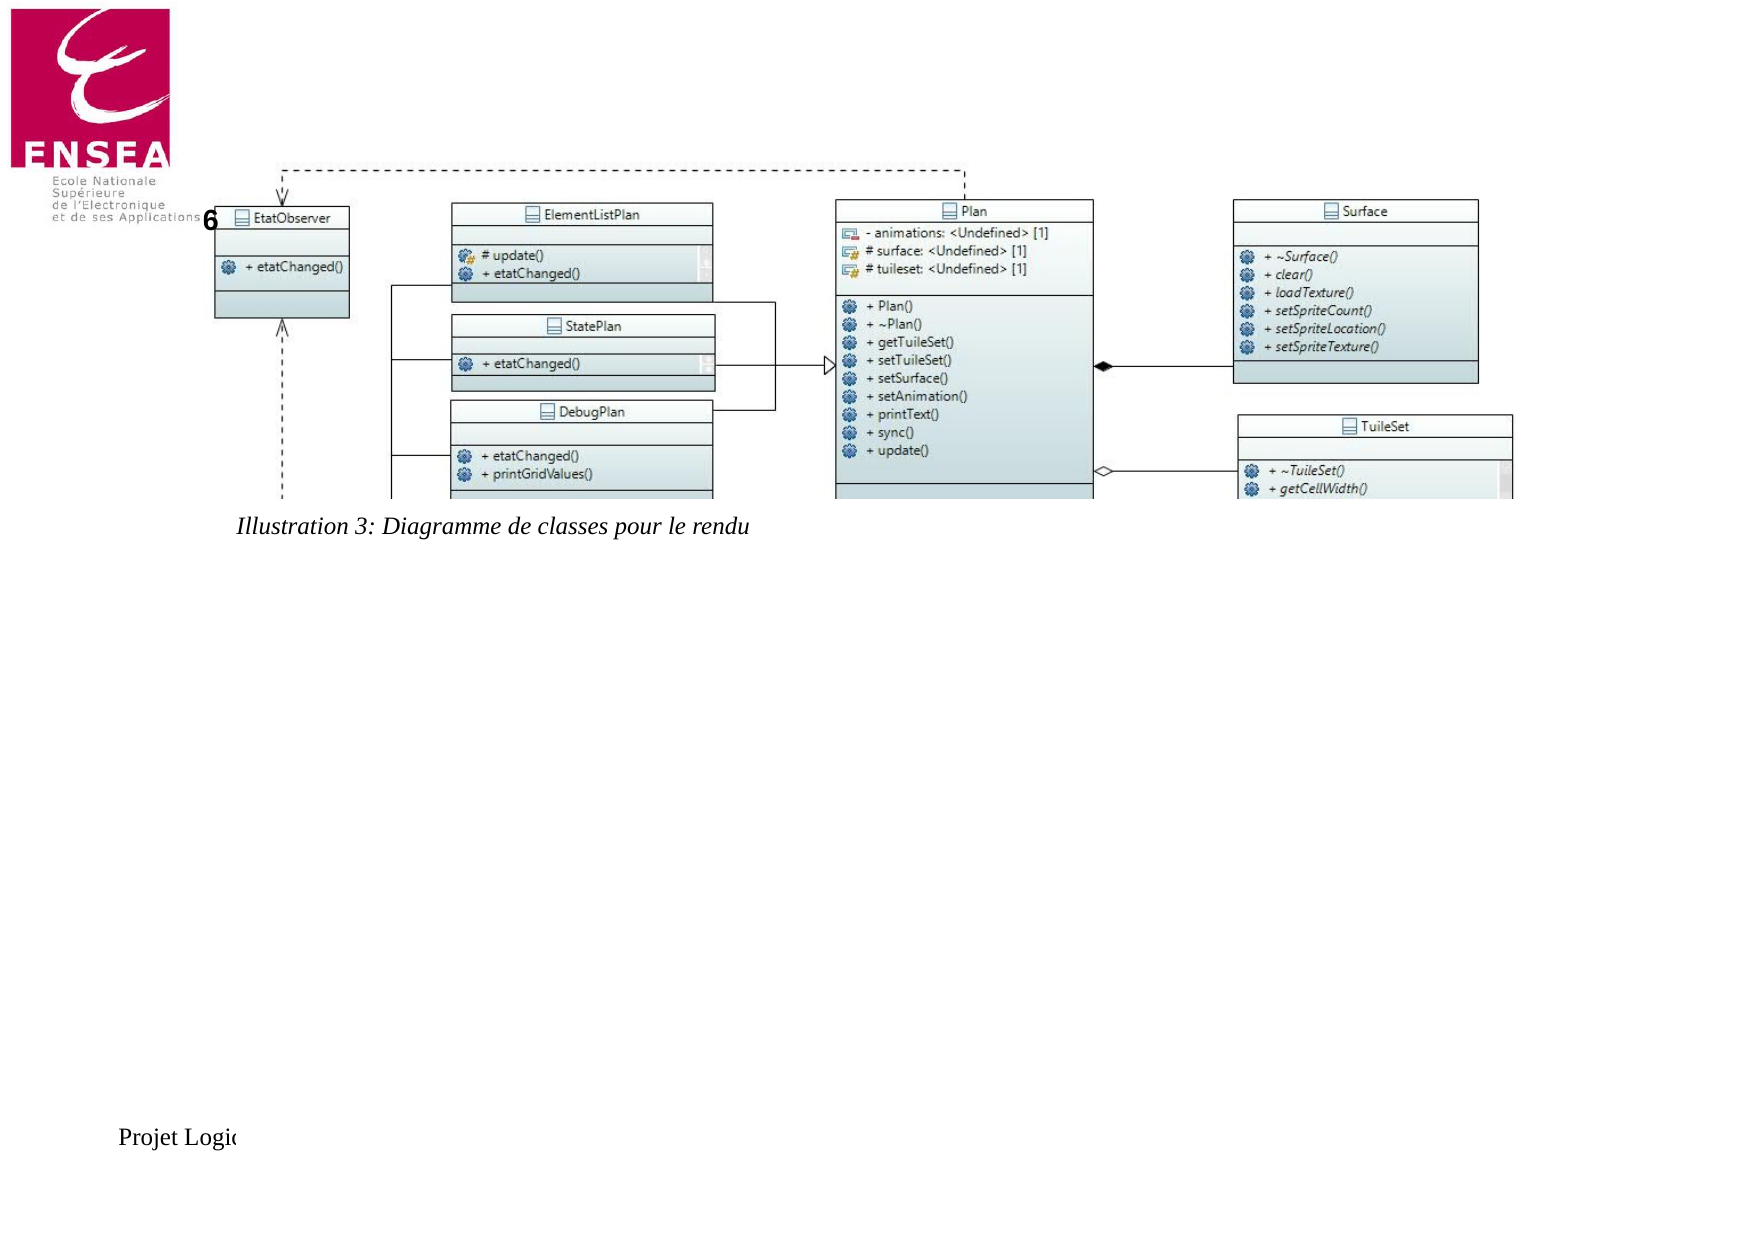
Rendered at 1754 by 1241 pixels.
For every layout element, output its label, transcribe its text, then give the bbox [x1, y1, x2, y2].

text Illustration 3: Diagramme de classes pour le rendu [236, 511, 1754, 540]
